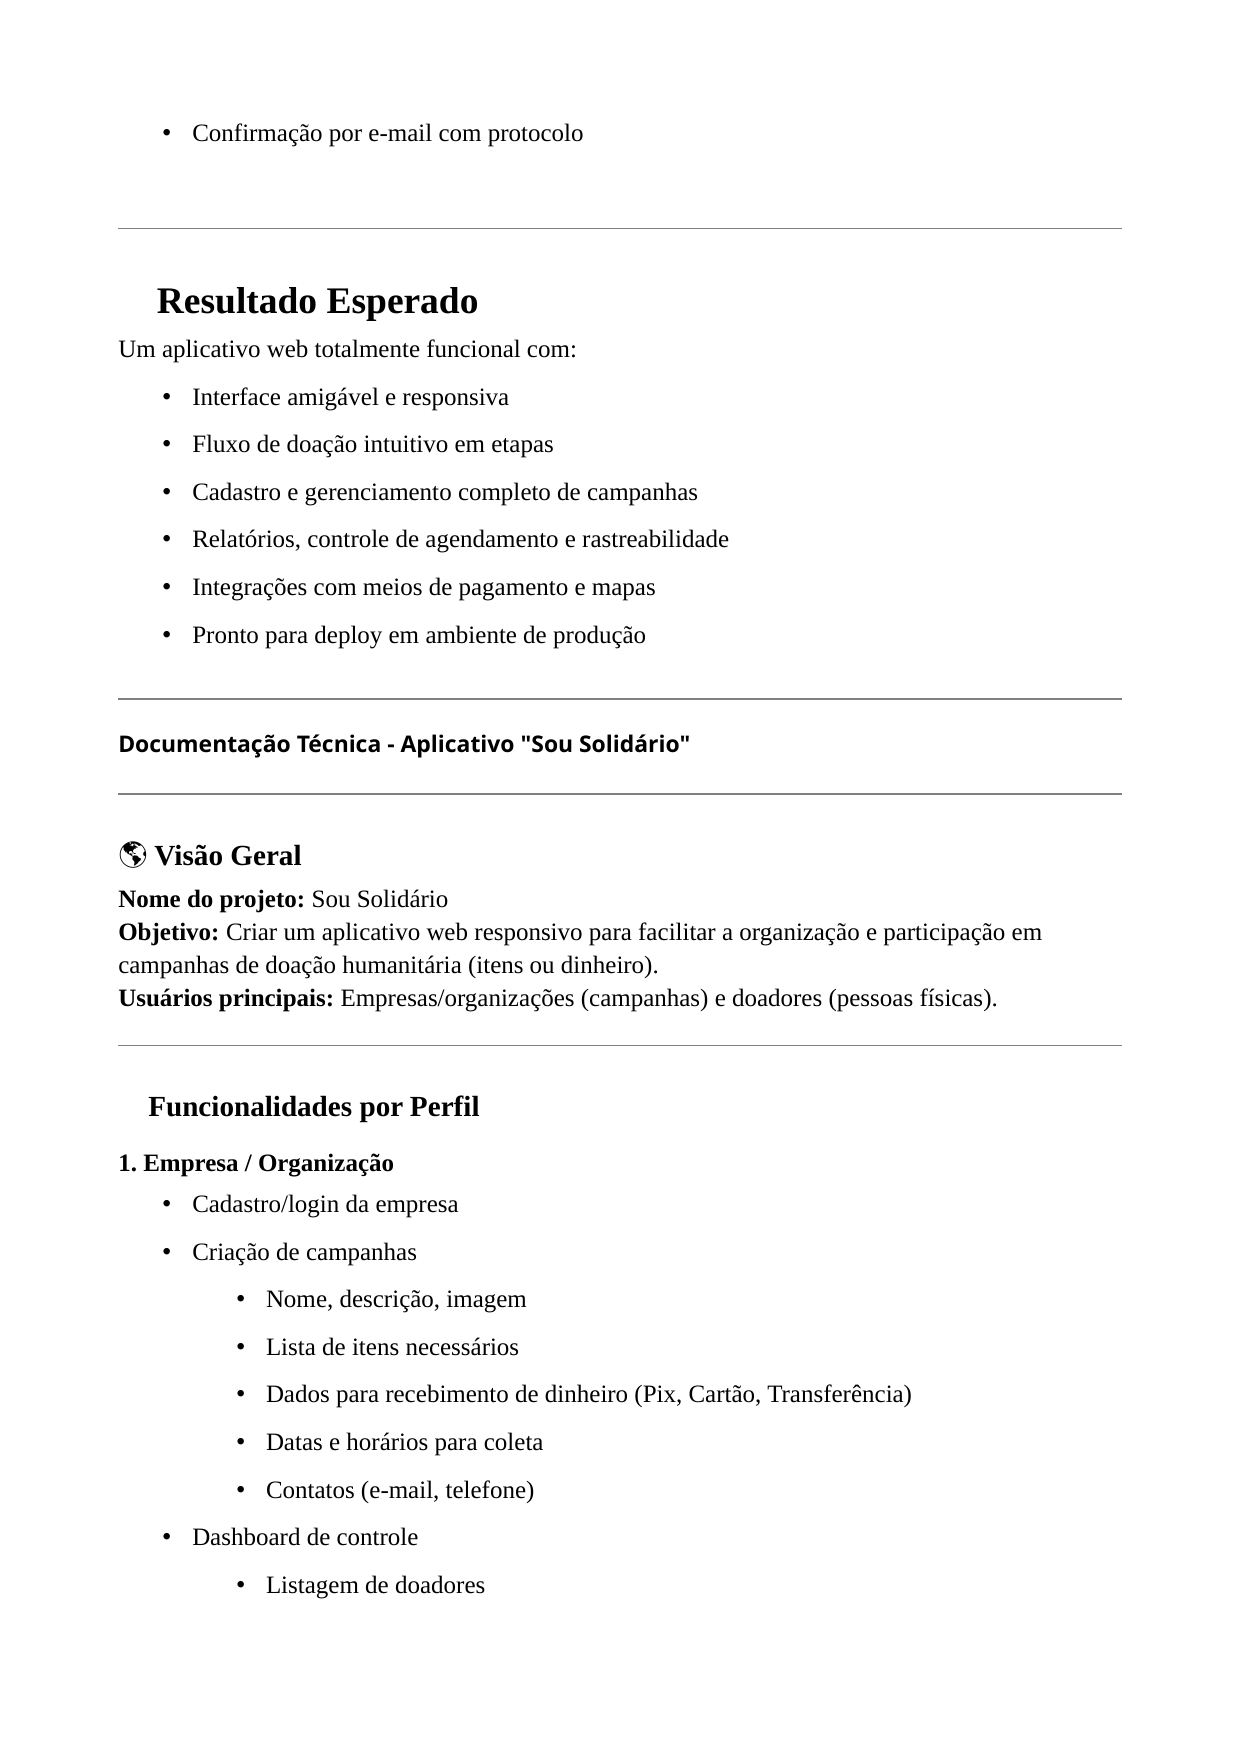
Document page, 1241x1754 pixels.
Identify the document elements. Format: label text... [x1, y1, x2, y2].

list Dashboard de controle [162, 1522, 1122, 1551]
list Cadastro/login da empresa [162, 1189, 1122, 1218]
subtitle 🌎 Visão Geral [118, 838, 1122, 871]
subtitle 1. Empresa / Organização [118, 1148, 1122, 1177]
subtitle 📆 Funcionalidades por Perfil [118, 1089, 1122, 1123]
list Confirmação por e-mail com protocolo [162, 118, 1122, 147]
text Um aplicativo web totalmente funcional com: [118, 334, 1122, 363]
list Pronto para deploy em ambiente de produção [162, 620, 1122, 648]
list Datas e horários para coleta [236, 1427, 1122, 1456]
text Nome do projeto: Sou Solidário Objetivo: Criar um aplicativo web responsivo para facilitar a organização e participação em campanhas de doação humanitária (itens ou dinheiro). Usuários principais: Empresas/organizações (campanhas) e doadores (pessoas físicas). [118, 884, 1122, 1012]
list Cadastro e gerenciamento completo de campanhas [162, 477, 1122, 506]
list Dados para recebimento de dinheiro (Pix, Cartão, Transferência) [236, 1379, 1122, 1408]
text Documentação Técnica - Aplicativo "Sou Solidário" [118, 728, 1122, 760]
list Interface amigável e responsiva [162, 382, 1122, 410]
list Fluxo de doação intuitivo em etapas [162, 429, 1122, 458]
subtitle ✅ Resultado Esperado [118, 278, 1122, 322]
list Lista de itens necessários [236, 1332, 1122, 1361]
list Contatos (e-mail, telefone) [236, 1475, 1122, 1503]
list Integrações com meios de pagamento e mapas [162, 572, 1122, 601]
list Listagem de doadores [236, 1570, 1122, 1599]
list Relatórios, controle de agendamento e rastreabilidade [162, 524, 1122, 553]
list Nome, descrição, imagem [236, 1284, 1122, 1313]
list Criação de campanhas [162, 1237, 1122, 1266]
